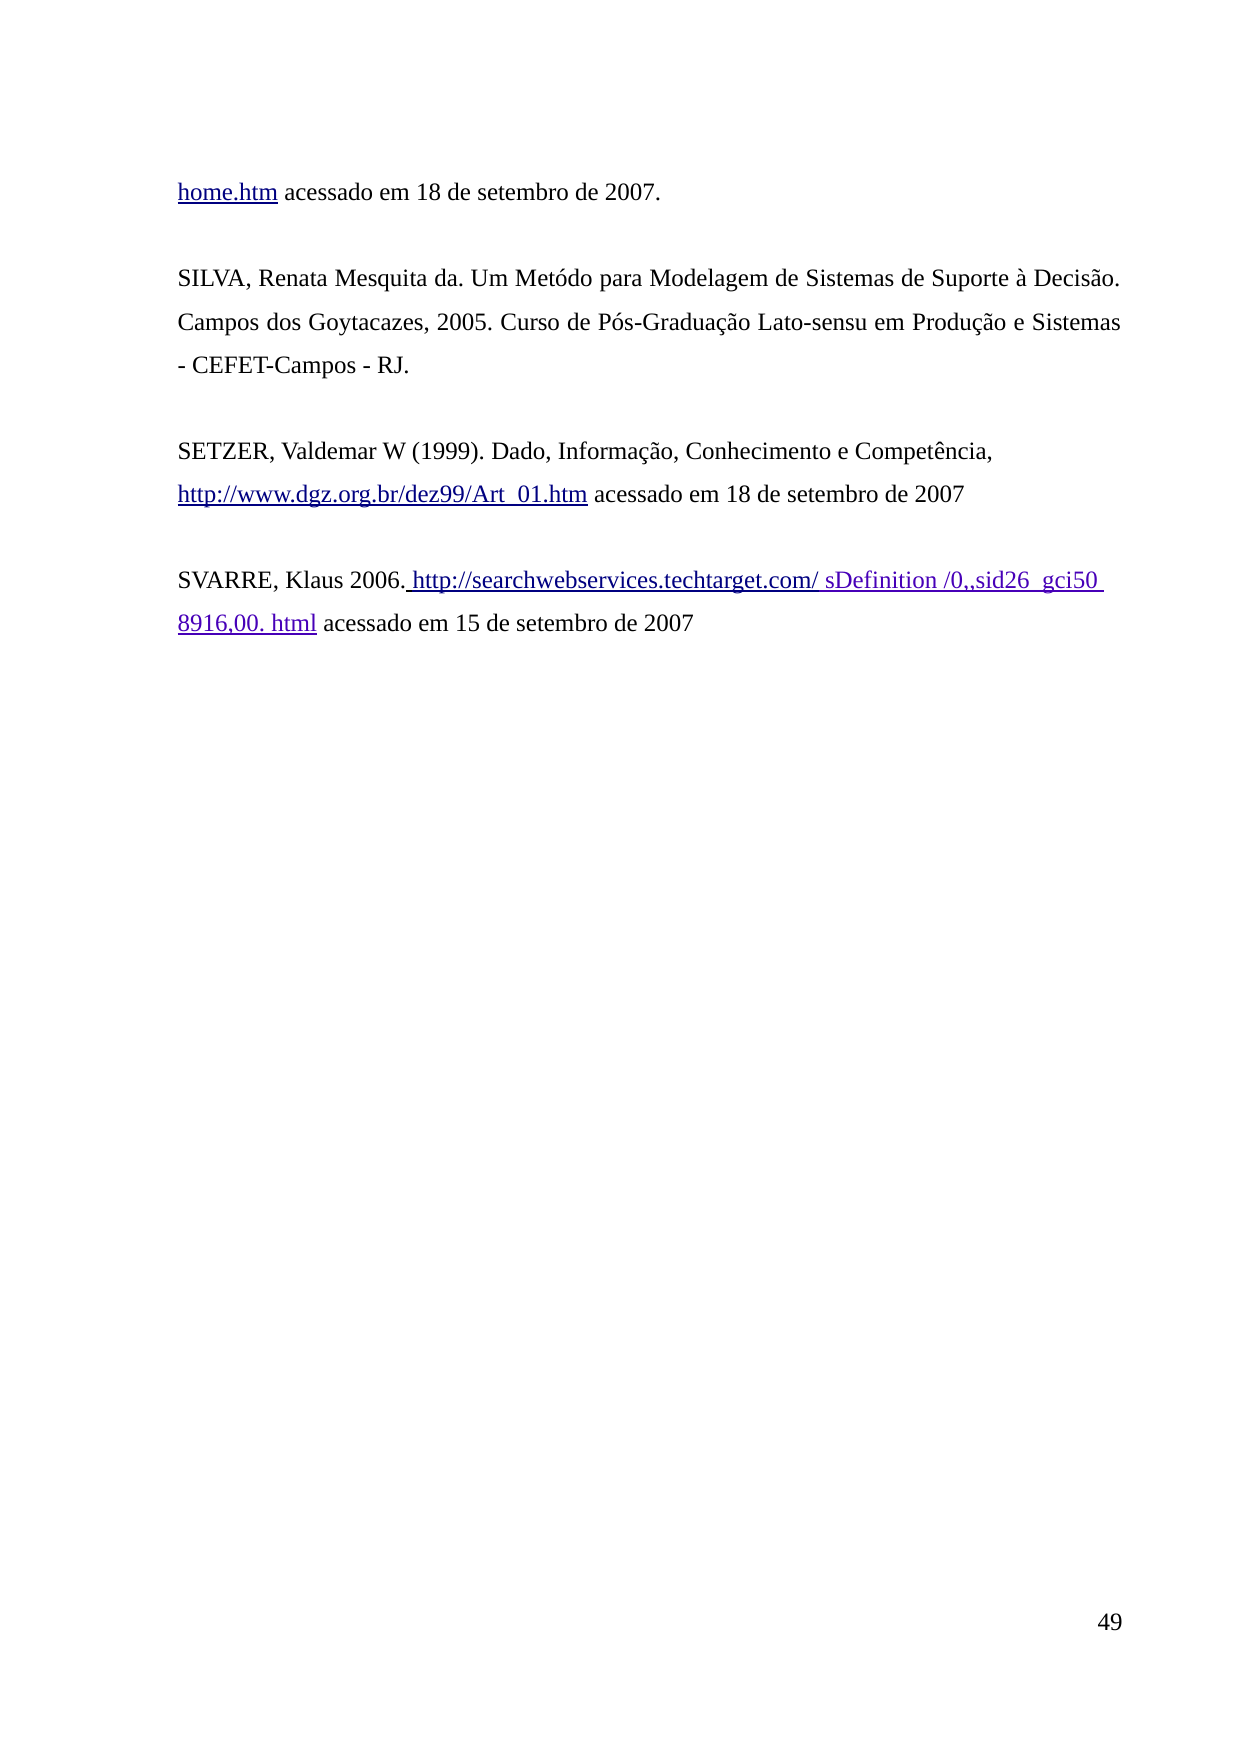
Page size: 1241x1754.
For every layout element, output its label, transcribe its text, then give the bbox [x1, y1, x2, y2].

text SETZER, Valdemar W (1999). Dado, Informação, Conhecimento e Competência, http://www.dgz.org.br/dez99/Art_01.htm acessado em 18 de setembro de 2007 [177, 436, 1122, 508]
text SILVA, Renata Mesquita da. Um Metódo para Modelagem de Sistemas de Suporte à Decisão. Campos dos Goytacazes, 2005. Curso de Pós-Graduação Lato-sensu em Produção e Sistemas - CEFET-Campos - RJ. [177, 263, 1122, 378]
text SVARRE, Klaus 2006. http://searchwebservices.techtarget.com/ sDefinition /0,,sid26_gci50 8916,00. html acessado em 15 de setembro de 2007 [177, 565, 1122, 637]
text home.htm acessado em 18 de setembro de 2007. [177, 177, 1122, 206]
